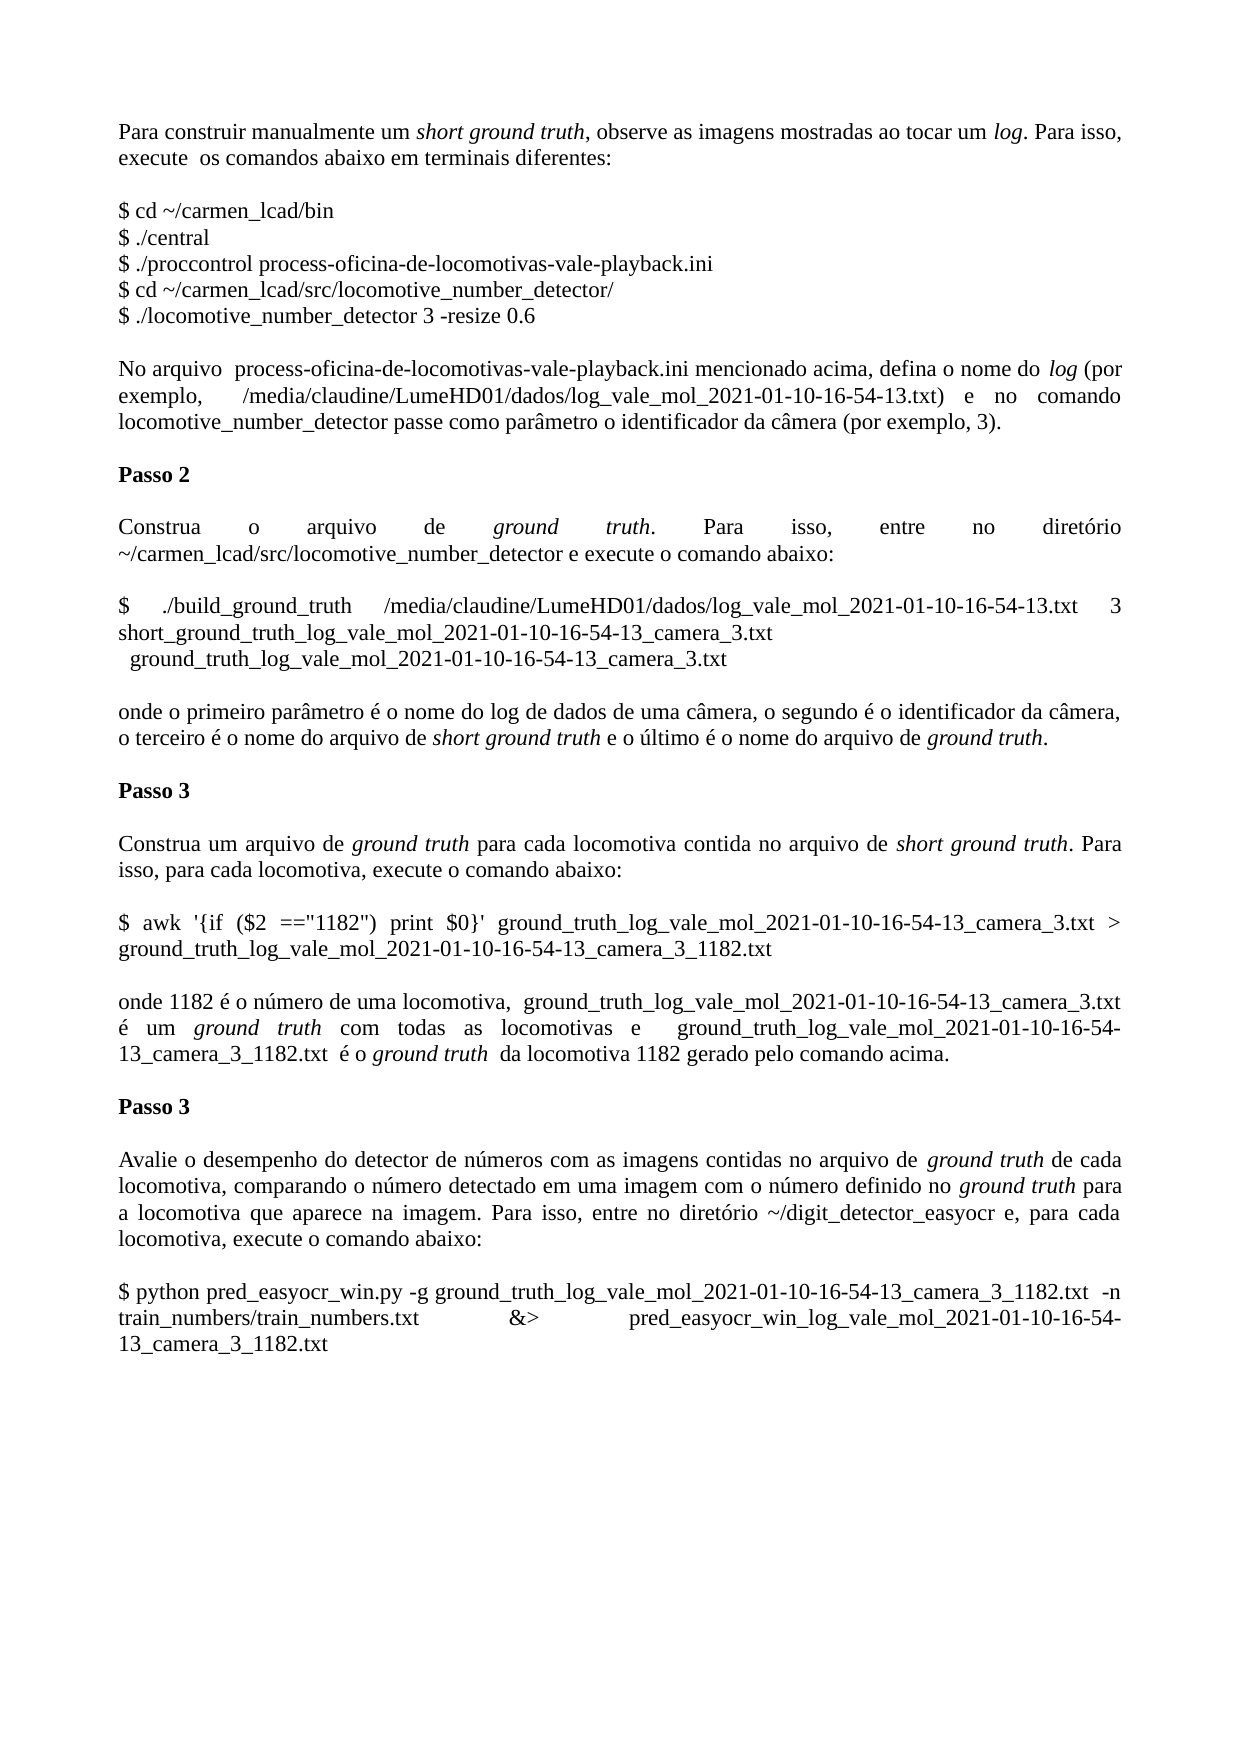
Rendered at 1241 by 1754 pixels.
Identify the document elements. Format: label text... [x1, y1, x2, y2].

text $ ./central [118, 223, 1122, 250]
text onde o primeiro parâmetro é o nome do log de dados de uma câmera, o segundo é o identificador da câmera, o terceiro é o nome do arquivo de short ground truth e o último é o nome do arquivo de ground truth. [118, 698, 1122, 751]
text $ python pred_easyocr_win.py -g ground_truth_log_vale_mol_2021-01-10-16-54-13_camera_3_1182.txt -n train_numbers/train_numbers.txt &> pred_easyocr_win_log_vale_mol_2021-01-10-16-54-13_camera_3_1182.txt [118, 1278, 1122, 1357]
text Passo 3 [118, 777, 1122, 803]
text $ awk '{if ($2 =="1182") print $0}' ground_truth_log_vale_mol_2021-01-10-16-54-13_camera_3.txt > ground_truth_log_vale_mol_2021-01-10-16-54-13_camera_3_1182.txt [118, 909, 1122, 961]
text $ ./proccontrol process-oficina-de-locomotivas-vale-playback.ini [118, 250, 1122, 276]
text Para construir manualmente um short ground truth, observe as imagens mostradas ao tocar um log. Para isso, execute os comandos abaixo em terminais diferentes: [118, 118, 1122, 171]
text Construa o arquivo de ground truth. Para isso, entre no diretório ~/carmen_lcad/src/locomotive_number_detector e execute o comando abaixo: [118, 513, 1122, 566]
text $ ./build_ground_truth /media/claudine/LumeHD01/dados/log_vale_mol_2021-01-10-16-54-13.txt 3 short_ground_truth_log_vale_mol_2021-01-10-16-54-13_camera_3.txt [118, 592, 1122, 645]
text $ ./locomotive_number_detector 3 -resize 0.6 [118, 303, 1122, 329]
text $ cd ~/carmen_lcad/src/locomotive_number_detector/ [118, 276, 1122, 303]
text Passo 3 [118, 1093, 1122, 1119]
text $ cd ~/carmen_lcad/bin [118, 197, 1122, 223]
text No arquivo process-oficina-de-locomotivas-vale-playback.ini mencionado acima, defina o nome do log (por exemplo, /media/claudine/LumeHD01/dados/log_vale_mol_2021-01-10-16-54-13.txt) e no comando locomotive_number_detector passe como parâmetro o identificador da câmera (por exemplo, 3). [118, 355, 1122, 434]
text Avalie o desempenho do detector de números com as imagens contidas no arquivo de ground truth de cada locomotiva, comparando o número detectado em uma imagem com o número definido no ground truth para a locomotiva que aparece na imagem. Para isso, entre no diretório ~/digit_detector_easyocr e, para cada locomotiva, execute o comando abaixo: [118, 1146, 1122, 1251]
text Passo 2 [118, 461, 1122, 487]
text onde 1182 é o número de uma locomotiva, ground_truth_log_vale_mol_2021-01-10-16-54-13_camera_3.txt é um ground truth com todas as locomotivas e ground_truth_log_vale_mol_2021-01-10-16-54-13_camera_3_1182.txt é o ground truth da locomotiva 1182 gerado pelo comando acima. [118, 988, 1122, 1067]
text Construa um arquivo de ground truth para cada locomotiva contida no arquivo de short ground truth. Para isso, para cada locomotiva, execute o comando abaixo: [118, 830, 1122, 882]
text ground_truth_log_vale_mol_2021-01-10-16-54-13_camera_3.txt [118, 645, 1122, 672]
